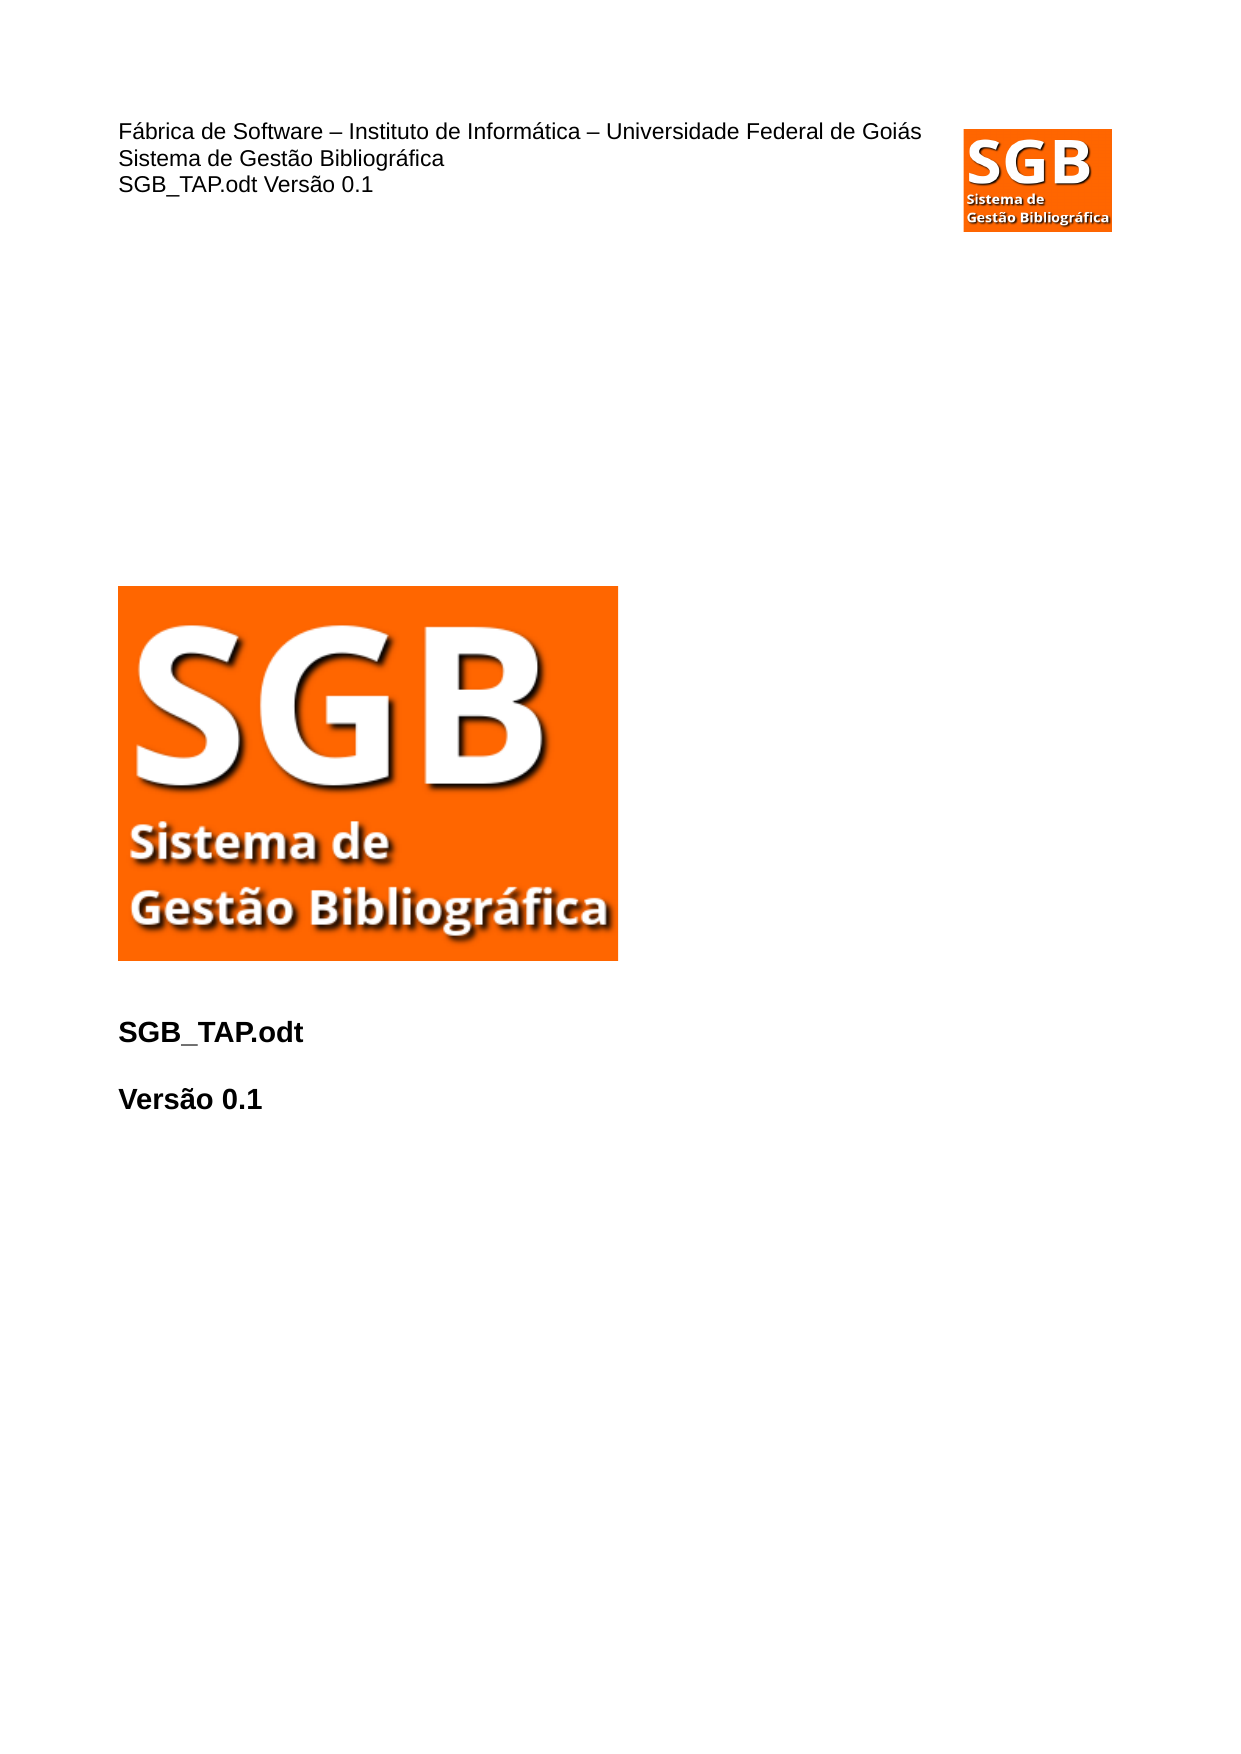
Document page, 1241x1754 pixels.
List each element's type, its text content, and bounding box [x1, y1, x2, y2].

picture [963, 129, 1112, 232]
text SGB_TAP.odt [118, 1015, 1122, 1049]
text Versão 0.1 [118, 1082, 1122, 1116]
picture [118, 586, 619, 961]
